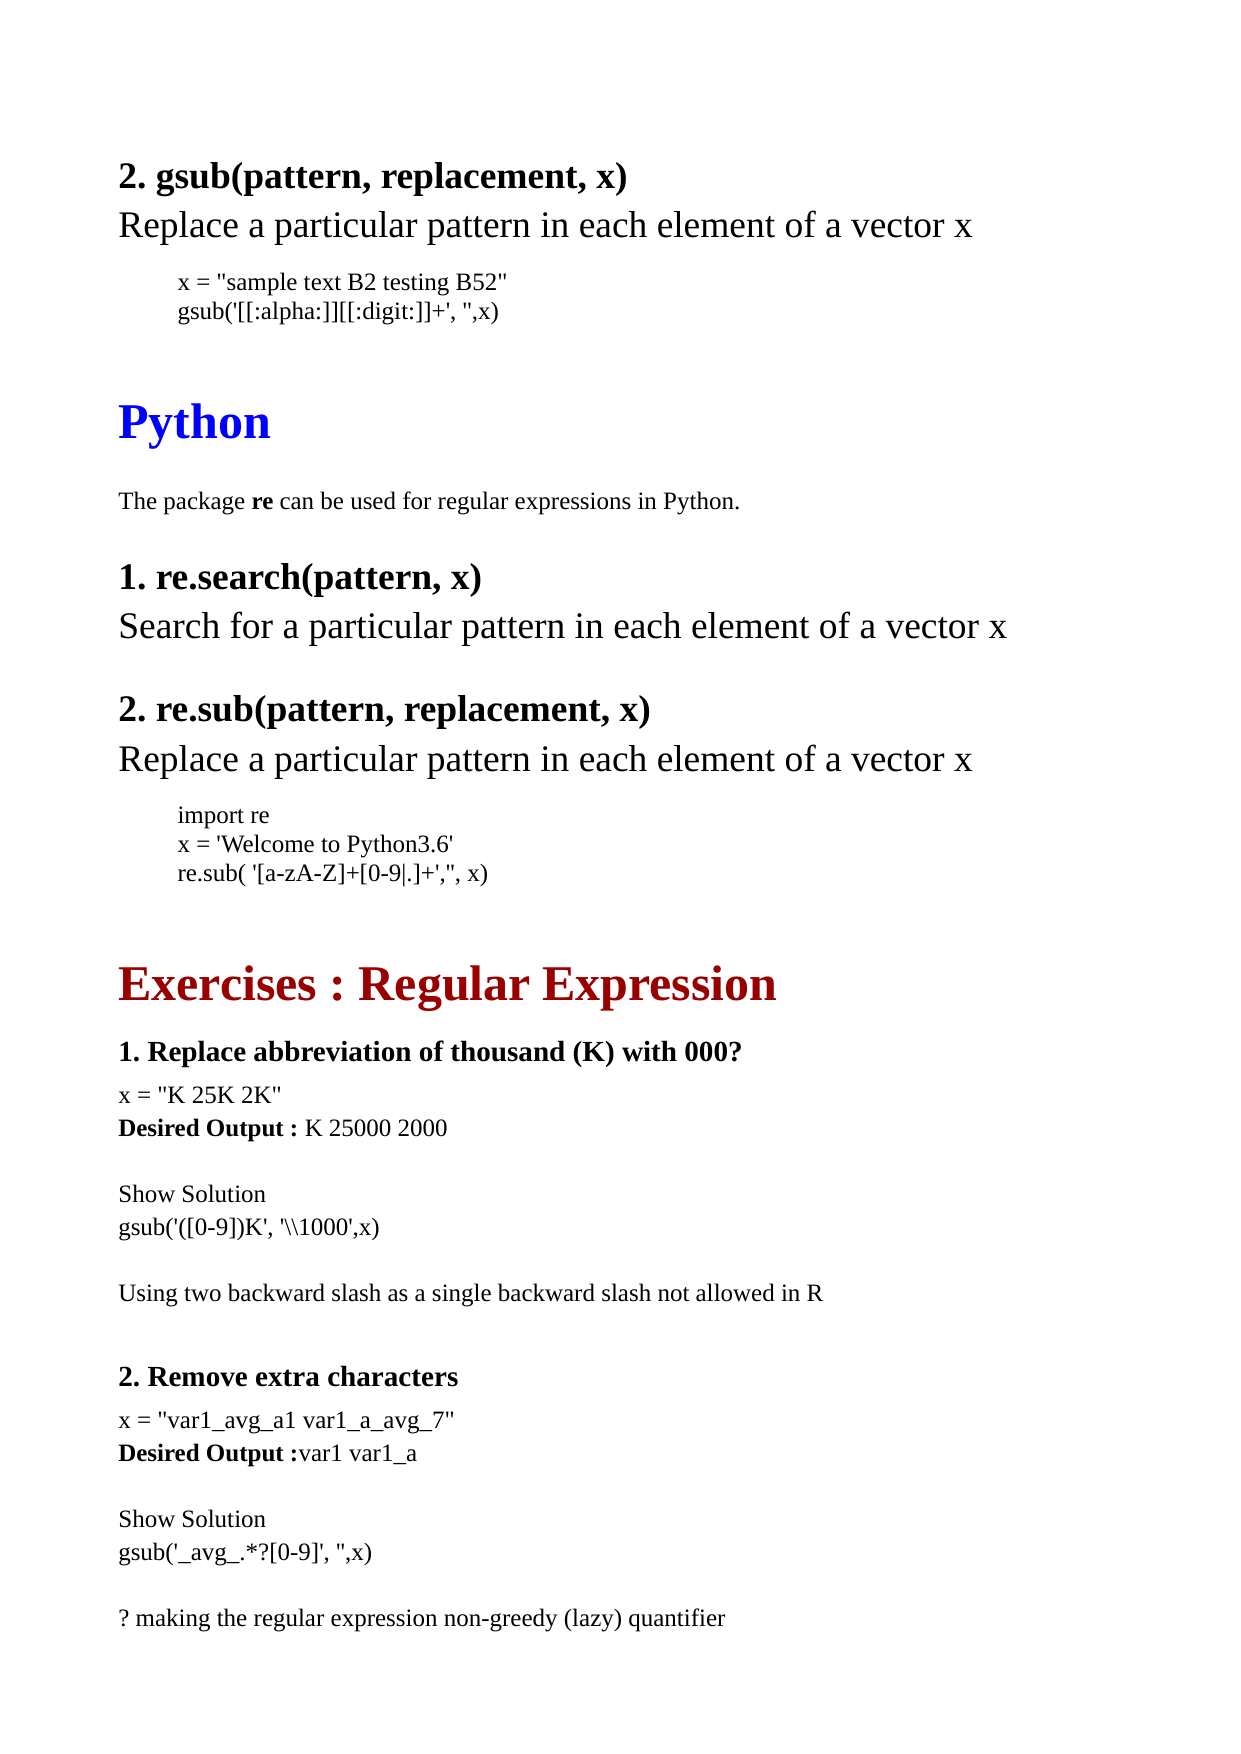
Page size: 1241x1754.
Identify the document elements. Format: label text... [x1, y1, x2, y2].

text gsub('([0-9])K', '\\1000',x) Using two backward slash as a single backward slash not allowed in R [118, 1212, 1122, 1307]
text gsub('_avg_.*?[0-9]', '',x) ? making the regular expression non-greedy (lazy) quantifier [118, 1537, 1122, 1632]
text x = "var1_avg_a1 var1_a_avg_7" Desired Output :var1 var1_a [118, 1405, 1122, 1467]
text Show Solution [118, 1504, 1122, 1533]
text Python The package re can be used for regular expressions in Python. 1. re.search(pattern, x) Search for a particular pattern in each element of a vector x 2. re.sub(pattern, replacement, x) Replace a particular pattern in each element of a vector x [118, 354, 1122, 779]
text x = "sample text B2 testing B52" gsub('[[:alpha:]][[:digit:]]+', '',x) [177, 267, 1063, 324]
text Show Solution [118, 1179, 1122, 1208]
subtitle 1. Replace abbreviation of thousand (K) with 000? [118, 1034, 1122, 1067]
subtitle 2. Remove extra characters [118, 1359, 1122, 1392]
text import re x = 'Welcome to Python3.6' re.sub( '[a-zA-Z]+[0-9|.]+','', x) [177, 800, 1063, 887]
text x = "K 25K 2K" Desired Output : K 25000 2000 [118, 1080, 1122, 1142]
text 2. gsub(pattern, replacement, x) Replace a particular pattern in each element of a vector x [118, 118, 1122, 246]
text Exercises : Regular Expression [118, 916, 1122, 1011]
